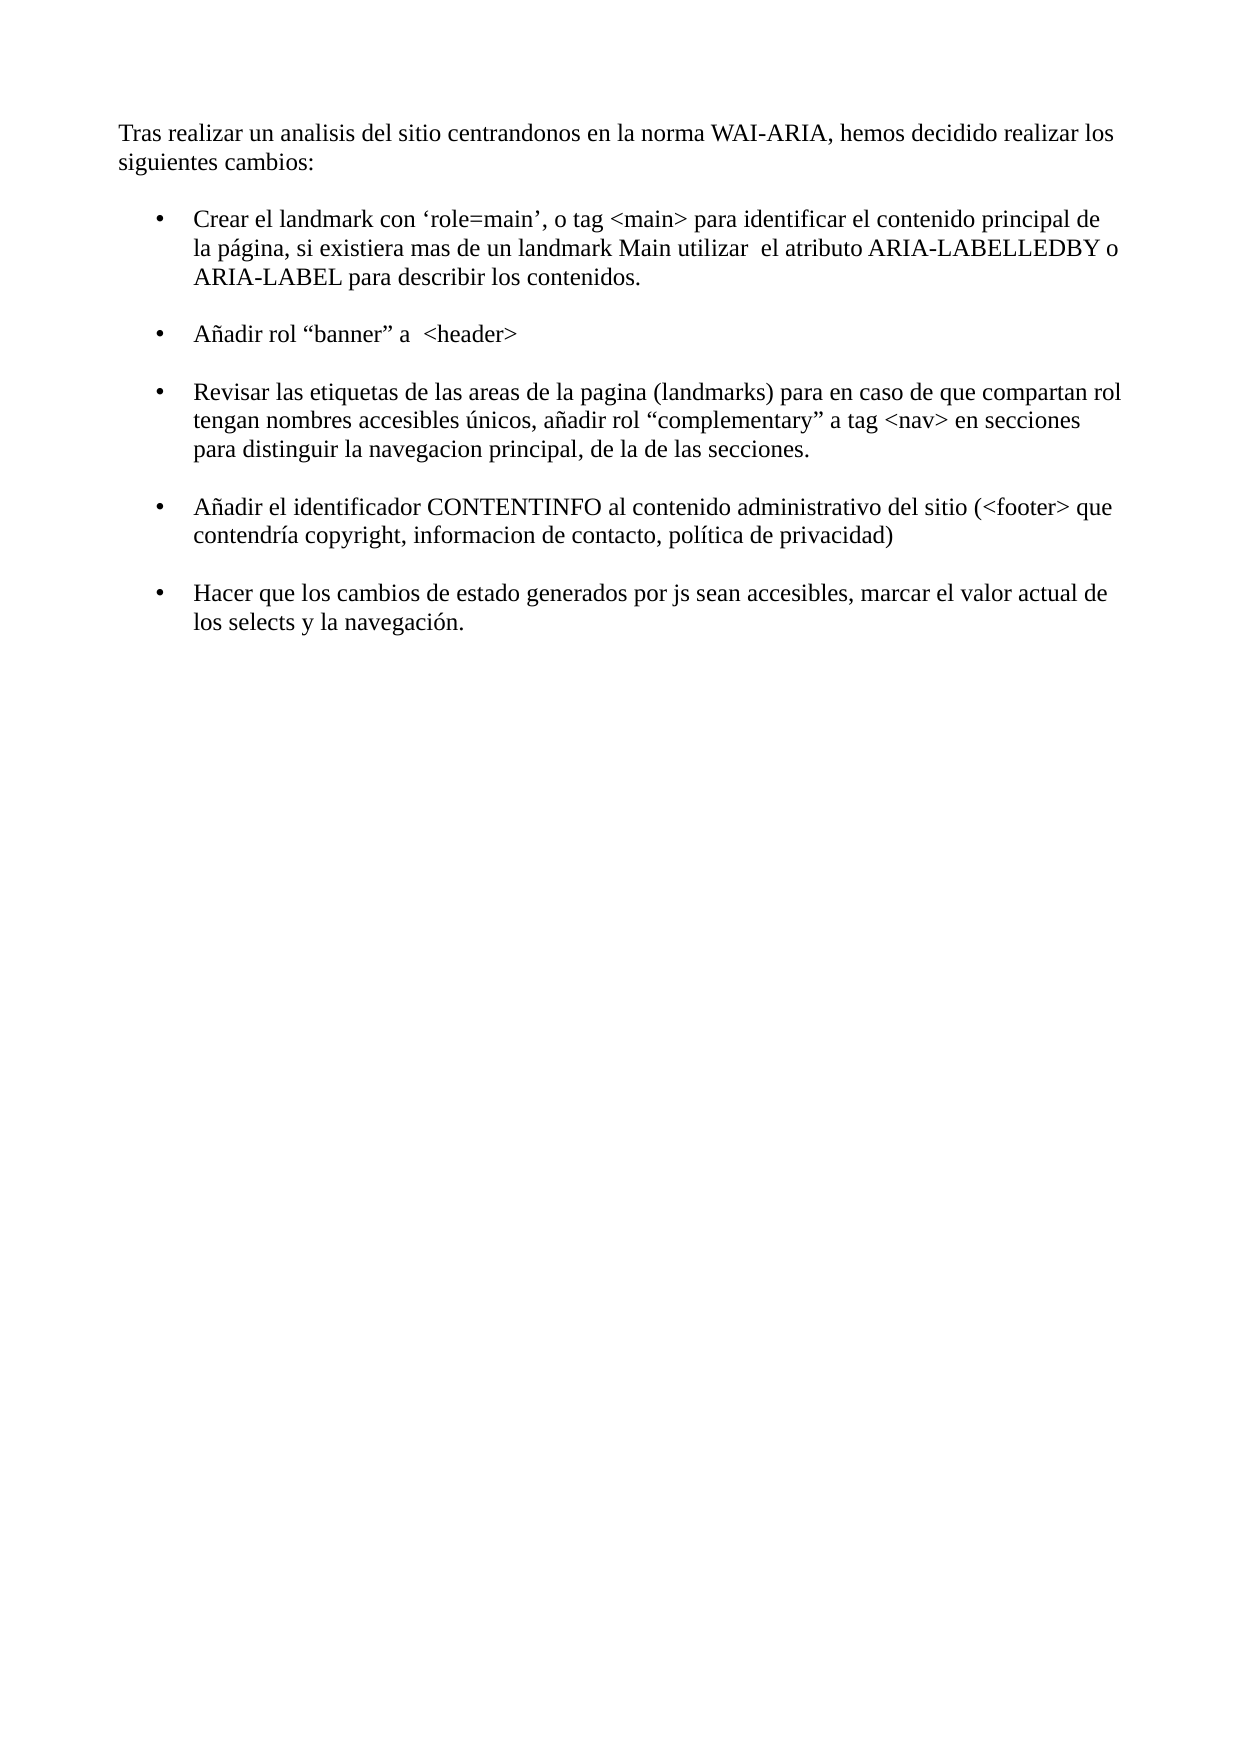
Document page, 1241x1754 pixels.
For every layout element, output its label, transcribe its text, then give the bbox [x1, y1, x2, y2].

list Crear el landmark con ‘role=main’, o tag <main> para identificar el contenido principal de la página, si existiera mas de un landmark Main utilizar el atributo ARIA-LABELLEDBY o ARIA-LABEL para describir los contenidos. [156, 204, 1122, 291]
text Tras realizar un analisis del sitio centrandonos en la norma WAI-ARIA, hemos decidido realizar los siguientes cambios: [118, 118, 1122, 176]
list Revisar las etiquetas de las areas de la pagina (landmarks) para en caso de que compartan rol tengan nombres accesibles únicos, añadir rol “complementary” a tag <nav> en secciones para distinguir la navegacion principal, de la de las secciones. [156, 377, 1122, 463]
list Añadir rol “banner” a <header> [156, 319, 1122, 348]
list Añadir el identificador CONTENTINFO al contenido administrativo del sitio (<footer> que contendría copyright, informacion de contacto, política de privacidad) [156, 492, 1122, 549]
list Hacer que los cambios de estado generados por js sean accesibles, marcar el valor actual de los selects y la navegación. [156, 578, 1122, 636]
